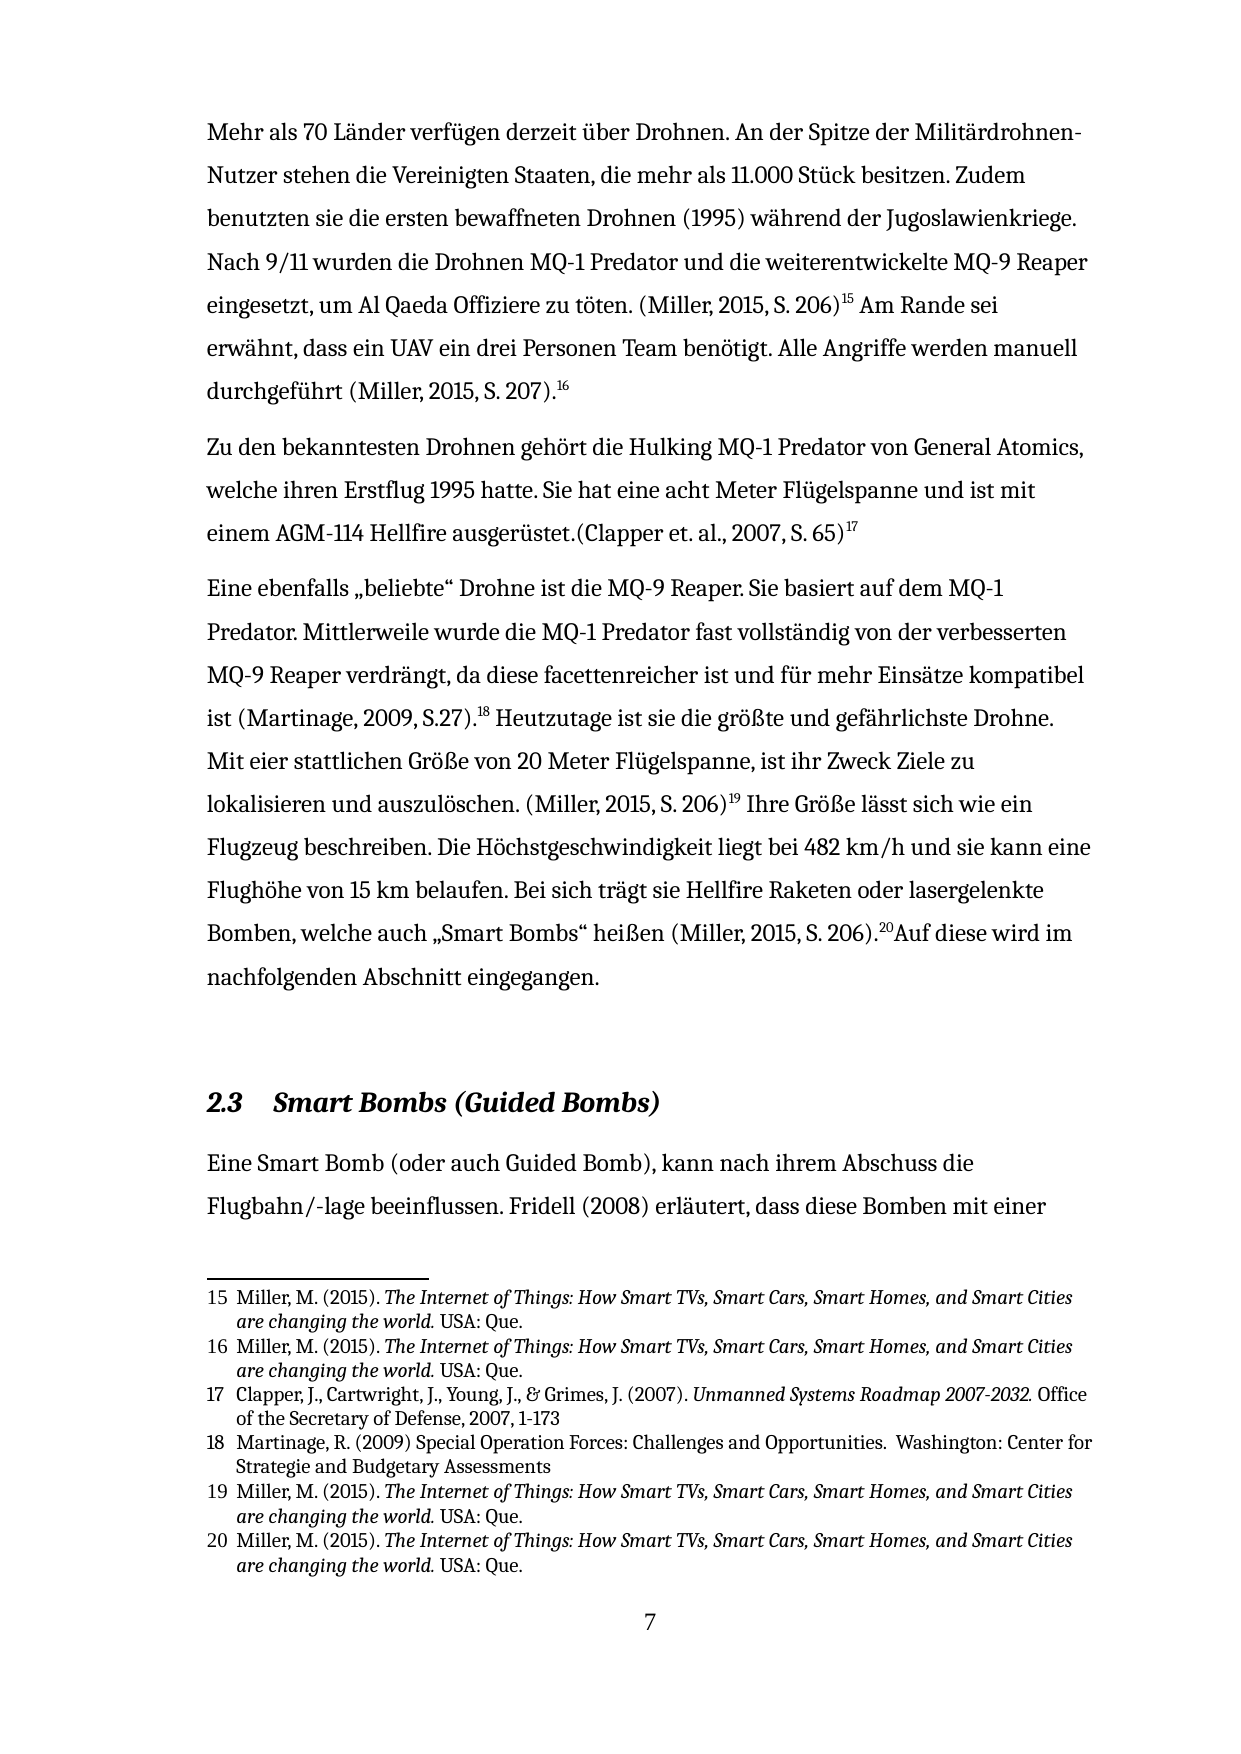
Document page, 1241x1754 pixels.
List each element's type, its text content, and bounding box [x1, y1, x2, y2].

subtitle Smart Bombs (Guided Bombs) [207, 1086, 1093, 1120]
text Miller, M. (2015). The Internet of Things: How Smart TVs, Smart Cars, Smart Homes, and Smart Cities are changing the world. USA: Que. [207, 1528, 1093, 1578]
text Martinage, R. (2009) Special Operation Forces: Challenges and Opportunities. Washington: Center for Strategie and Budgetary Assessments [207, 1431, 1093, 1479]
text Miller, M. (2015). The Internet of Things: How Smart TVs, Smart Cars, Smart Homes, and Smart Cities are changing the world. USA: Que. [207, 1479, 1093, 1528]
text Miller, M. (2015). The Internet of Things: How Smart TVs, Smart Cars, Smart Homes, and Smart Cities are changing the world. USA: Que. [207, 1334, 1093, 1383]
text Clapper, J., Cartwright, J., Young, J., & Grimes, J. (2007). Unmanned Systems Roadmap 2007-2032. Office of the Secretary of Defense, 2007, 1-173 [207, 1383, 1093, 1431]
text Eine ebenfalls „beliebte“ Drohne ist die MQ-9 Reaper. Sie basiert auf dem MQ-1 Predator. Mittlerweile wurde die MQ-1 Predator fast vollständig von der verbesserten MQ-9 Reaper verdrängt, da diese facettenreicher ist und für mehr Einsätze kompatibel ist (Martinage, 2009, S.27). Heutzutage ist sie die größte und gefährlichste Drohne. Mit eier stattlichen Größe von 20 Meter Flügelspanne, ist ihr Zweck Ziele zu lokalisieren und auszulöschen. (Miller, 2015, S. 206) Ihre Größe lässt sich wie ein Flugzeug beschreiben. Die Höchstgeschwindigkeit liegt bei 482 km/h und sie kann eine Flughöhe von 15 km belaufen. Bei sich trägt sie Hellfire Raketen oder lasergelenkte Bomben, welche auch „Smart Bombs“ heißen (Miller, 2015, S. 206).Auf diese wird im nachfolgenden Abschnitt eingegangen. [207, 574, 1093, 991]
text Miller, M. (2015). The Internet of Things: How Smart TVs, Smart Cars, Smart Homes, and Smart Cities are changing the world. USA: Que. [207, 1285, 1093, 1334]
text Zu den bekanntesten Drohnen gehört die Hulking MQ-1 Predator von General Atomics, welche ihren Erstflug 1995 hatte. Sie hat eine acht Meter Flügelspanne und ist mit einem AGM-114 Hellfire ausgerüstet.(Clapper et. al., 2007, S. 65) [207, 432, 1093, 547]
text Durch Drohnen können bemannte Militärflugzeuge ersetzt werden. Ein wichtiger Punkt dabei ist, dass Pilotenleben gerettet werden können, da weniger Personal benötigt wird und UAVs länger operieren können (Petermann & Grünwald, 2011, S.91). Mehr als 70 Länder verfügen derzeit über Drohnen. An der Spitze der Militärdrohnen-Nutzer stehen die Vereinigten Staaten, die mehr als 11.000 Stück besitzen. Zudem benutzten sie die ersten bewaffneten Drohnen (1995) während der Jugoslawienkriege. Nach 9/11 wurden die Drohnen MQ-1 Predator und die weiterentwickelte MQ-9 Reaper eingesetzt, um Al Qaeda Offiziere zu töten. (Miller, 2015, S. 206) Am Rande sei erwähnt, dass ein UAV ein drei Personen Team benötigt. Alle Angriffe werden manuell durchgeführt (Miller, 2015, S. 207). [207, 118, 1093, 406]
text Eine Smart Bomb (oder auch Guided Bomb), kann nach ihrem Abschuss die Flugbahn/-lage beeinflussen. Fridell (2008) erläutert, dass diese Bomben mit einer [207, 1149, 1093, 1221]
